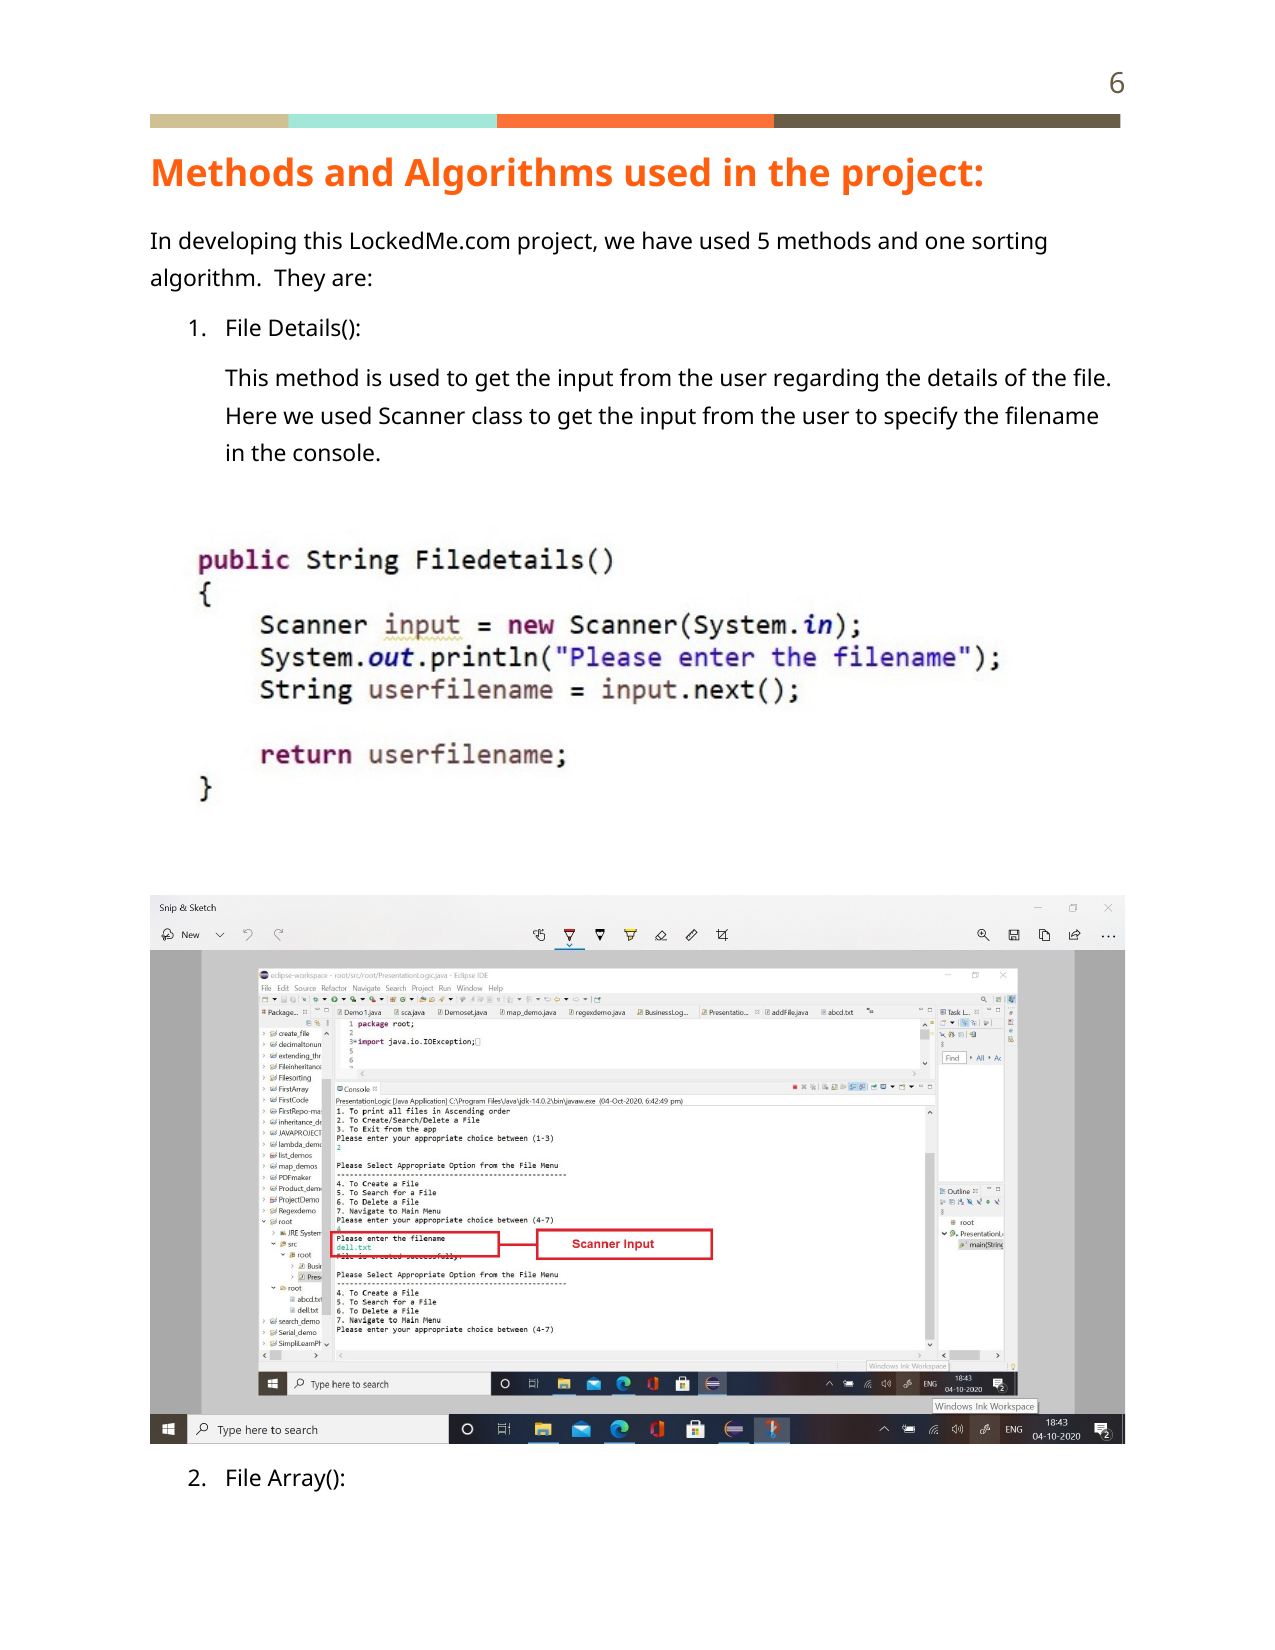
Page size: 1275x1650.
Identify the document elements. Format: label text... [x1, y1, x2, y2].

list File Array(): [187, 1462, 1125, 1493]
picture [150, 895, 1125, 1444]
picture [150, 524, 1125, 827]
text This method is used to get the input from the user regarding the details of the file. Here we used Scanner class to get the input from the user to specify the filename in the console. [225, 362, 1125, 468]
picture [150, 114, 1121, 128]
text In developing this LockedMe.com project, we have used 5 methods and one sorting algorithm. They are: [150, 225, 1125, 293]
subtitle Methods and Algorithms used in the project: [150, 146, 1125, 197]
list File Details(): [187, 312, 1125, 343]
